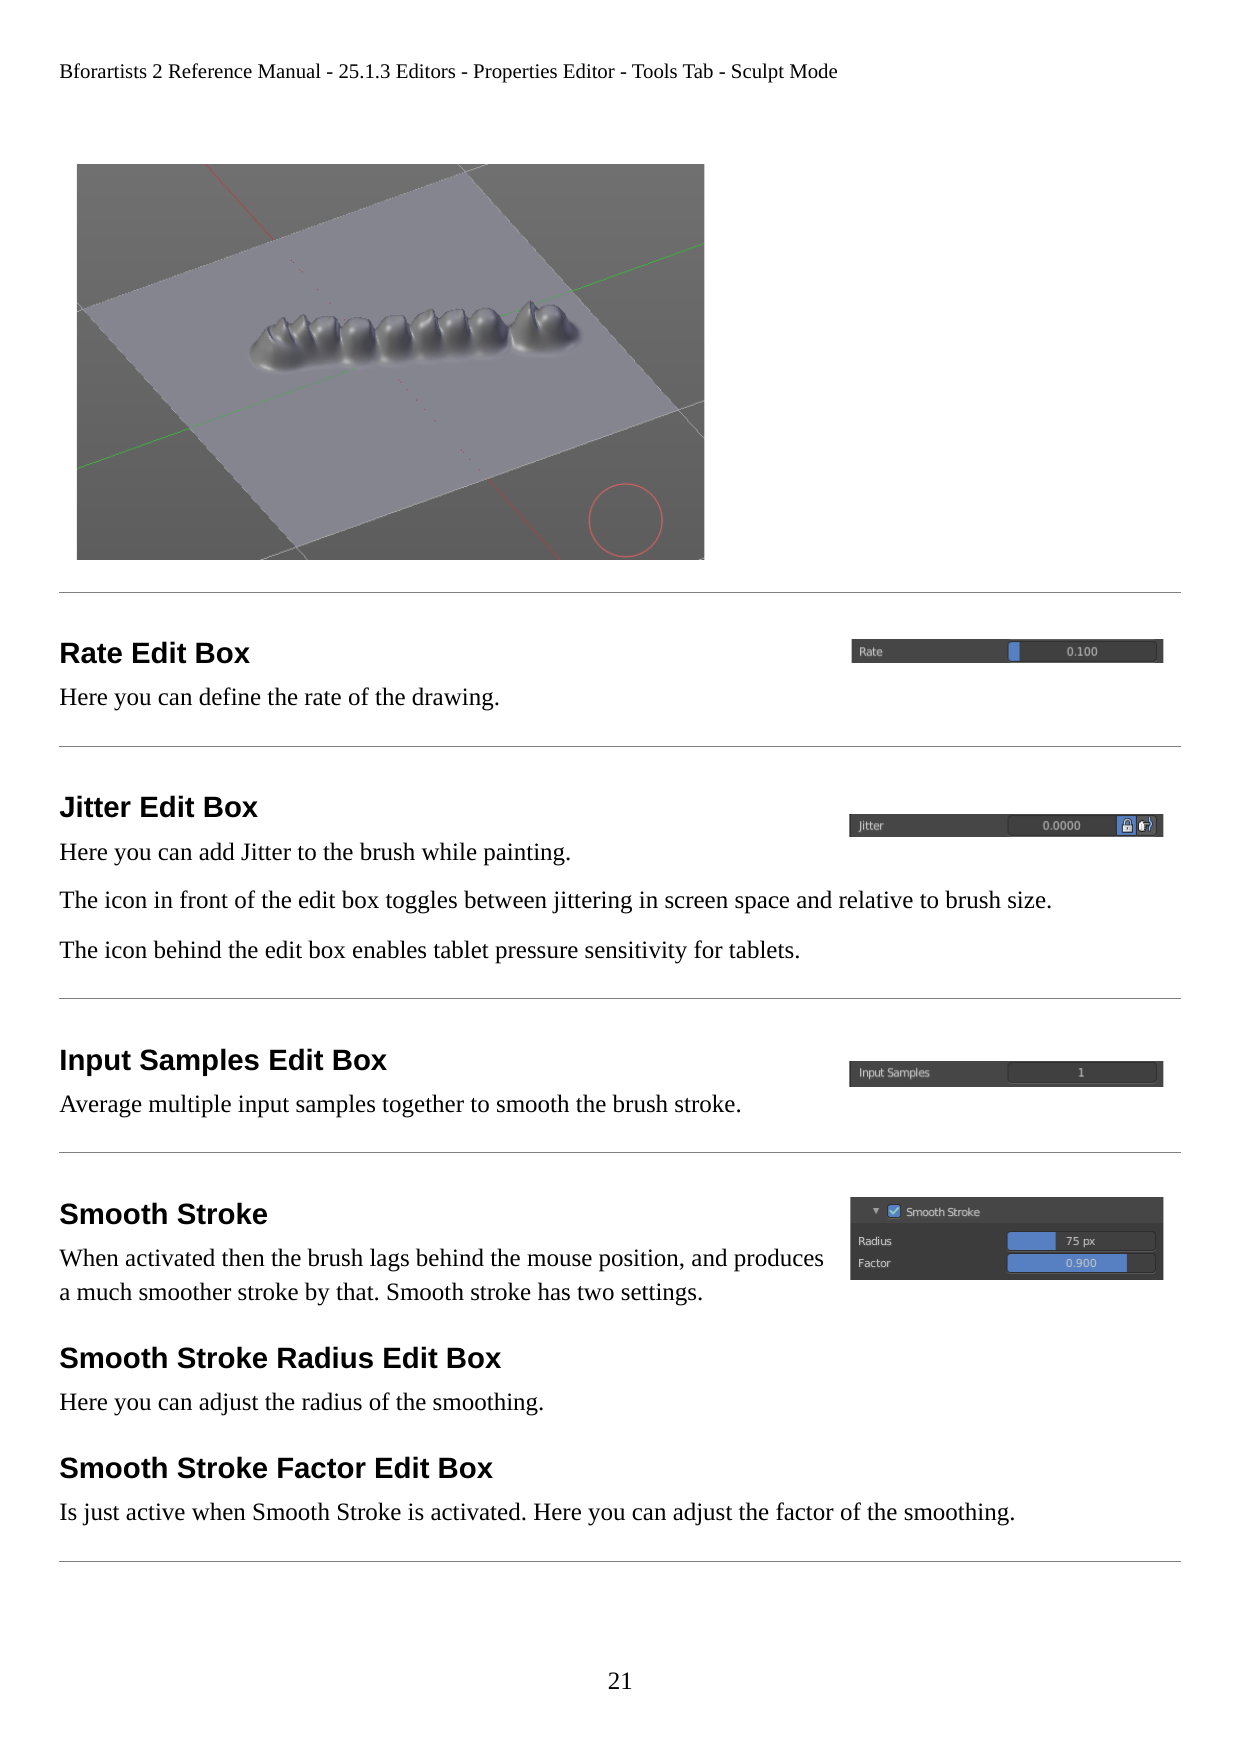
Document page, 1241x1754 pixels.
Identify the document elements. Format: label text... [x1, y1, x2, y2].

picture [850, 1197, 1164, 1280]
subtitle Jitter Edit Box [59, 790, 1181, 824]
subtitle Rate Edit Box [59, 636, 1181, 670]
picture [851, 639, 1164, 663]
subtitle [1164, 1197, 1181, 1230]
subtitle Input Samples Edit Box [59, 1042, 1181, 1076]
text The icon in front of the edit box toggles between jittering in screen space and relative to brush size. [59, 886, 1181, 914]
text The icon behind the edit box enables tablet pressure sensitivity for tablets. [59, 935, 1181, 963]
text Average multiple input samples together to smooth the brush stroke. [59, 1089, 1181, 1117]
picture [76, 164, 705, 560]
subtitle Smooth Stroke Radius Edit Box [59, 1341, 1181, 1375]
text Here you can define the rate of the drawing. [59, 682, 1181, 711]
picture [849, 1061, 1164, 1087]
subtitle Smooth Stroke [59, 1197, 850, 1230]
text When activated then the brush lags behind the mouse position, and produces a much smoother stroke by that. Smooth stroke has two settings. [59, 1243, 1181, 1306]
text Here you can adjust the radius of the smoothing. [59, 1387, 1181, 1416]
text Is just active when Smooth Stroke is activated. Here you can adjust the factor of the smoothing. [59, 1497, 1181, 1526]
picture [849, 814, 1164, 837]
text Here you can add Jitter to the brush while painting. [59, 837, 1181, 865]
subtitle Smooth Stroke Factor Edit Box [59, 1451, 1181, 1484]
